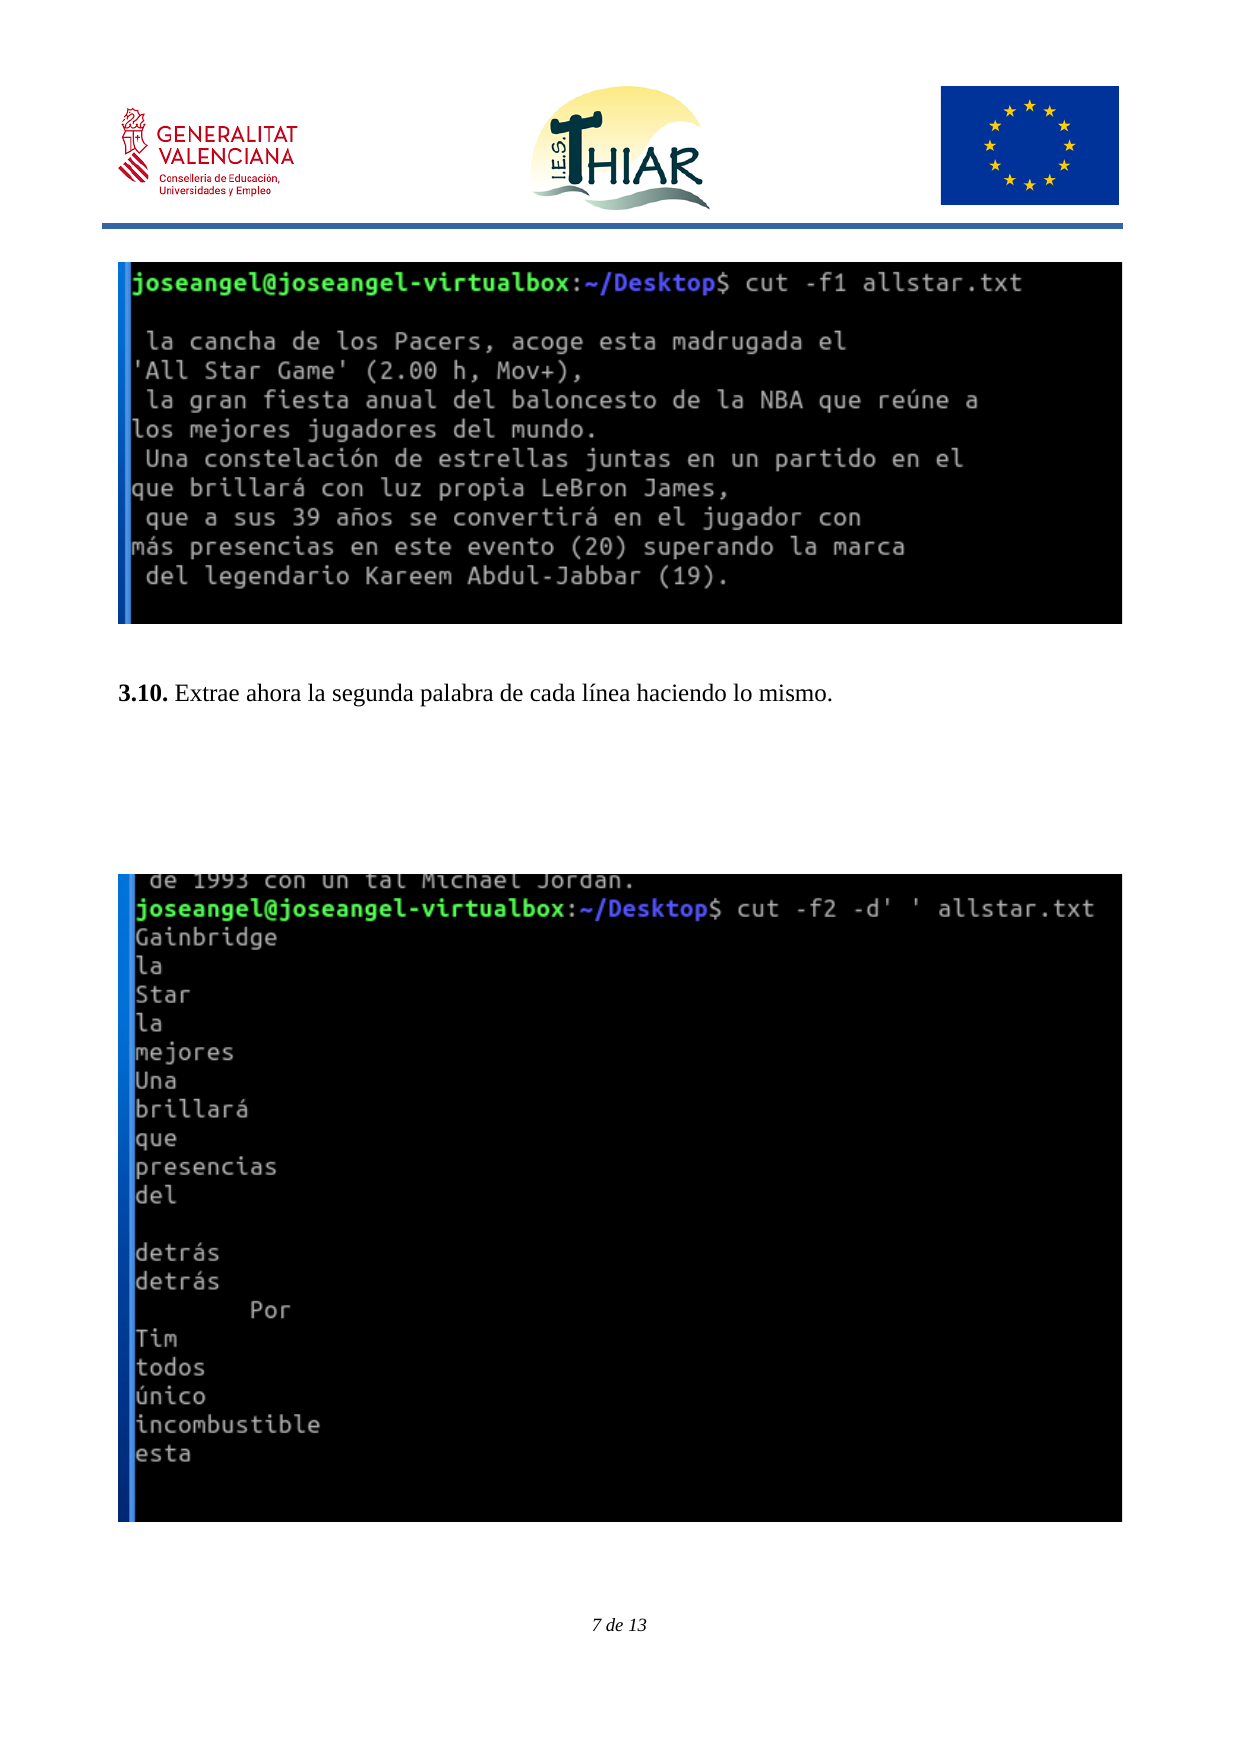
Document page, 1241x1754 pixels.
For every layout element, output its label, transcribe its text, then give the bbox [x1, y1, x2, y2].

picture [118, 262, 1123, 624]
picture [112, 103, 308, 206]
picture [940, 86, 1119, 205]
picture [118, 874, 1123, 1522]
text 3.10. Extrae ahora la segunda palabra de cada línea haciendo lo mismo. [118, 678, 1122, 707]
picture [530, 86, 710, 210]
